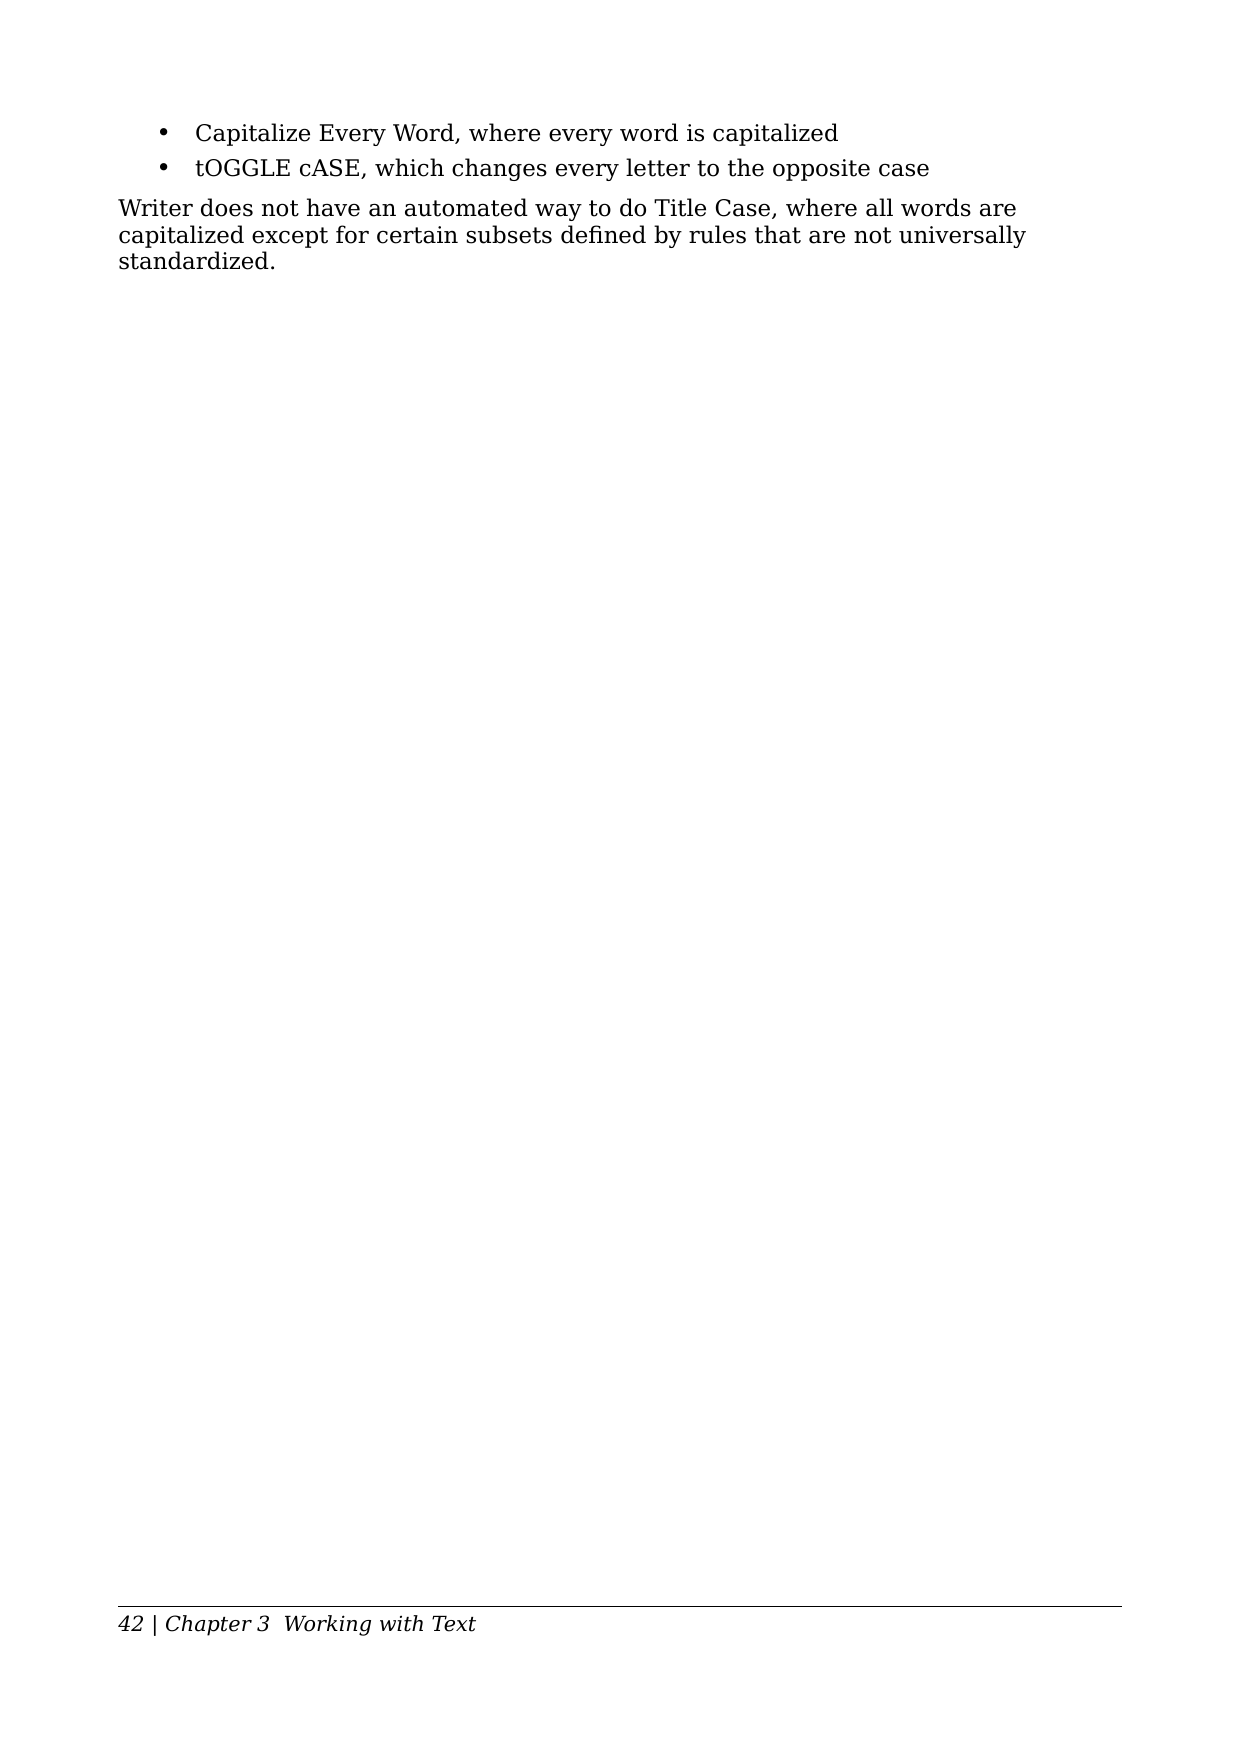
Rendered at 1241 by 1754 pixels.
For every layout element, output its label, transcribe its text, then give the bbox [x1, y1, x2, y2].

list Capitalize Every Word, where every word is capitalized [156, 118, 1122, 147]
list tOGGLE cASE, which changes every letter to the opposite case [156, 153, 1122, 183]
text Writer does not have an automated way to do Title Case, where all words are capitalized except for certain subsets defined by rules that are not universally standardized. [118, 195, 1122, 275]
